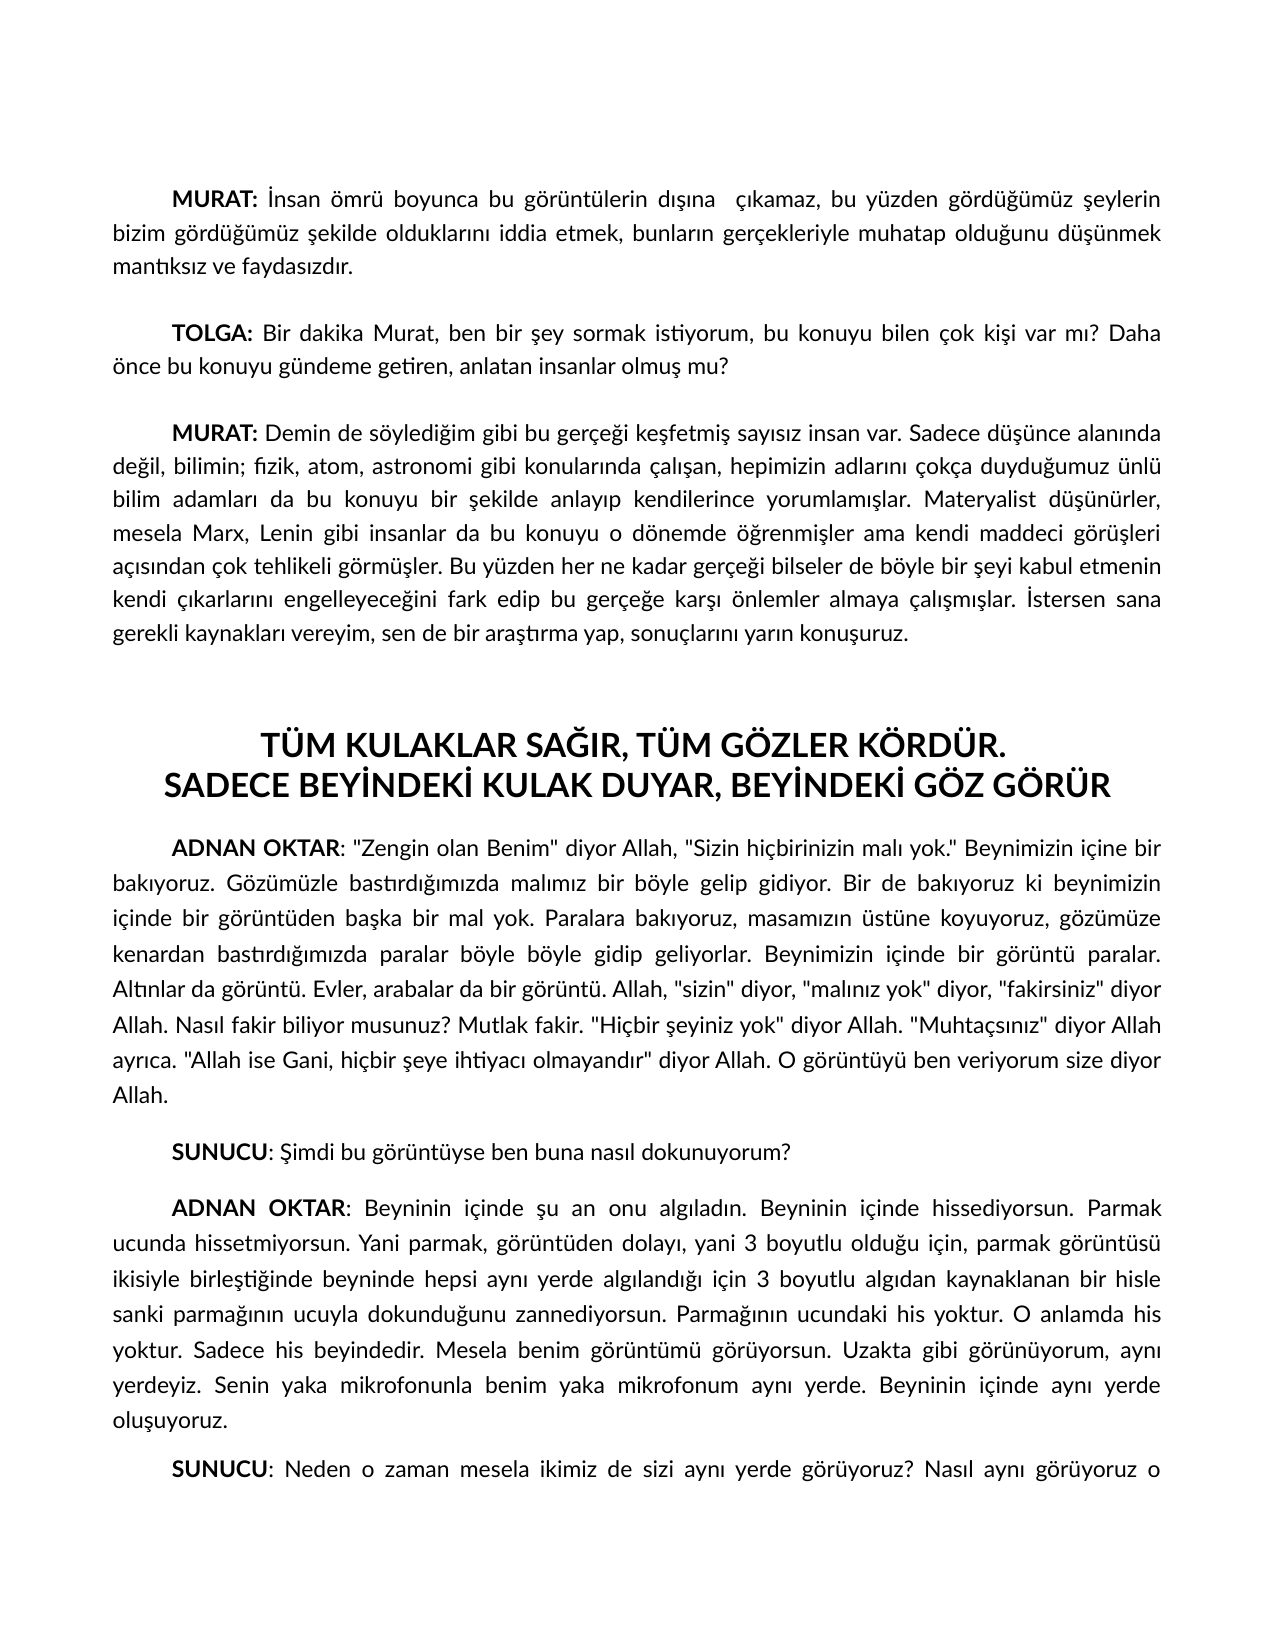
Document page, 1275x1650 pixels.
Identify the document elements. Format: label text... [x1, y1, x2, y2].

text ADNAN OKTAR: "Zengin olan Benim" diyor Allah, "Sizin hiçbirinizin malı yok." Beynimizin içine bir bakıyoruz. Gözümüzle bastırdığımızda malımız bir böyle gelip gidiyor. Bir de bakıyoruz ki beynimizin içinde bir görüntüden başka bir mal yok. Paralara bakıyoruz, masamızın üstüne koyuyoruz, gözümüze kenardan bastırdığımızda paralar böyle böyle gidip geliyorlar. Beynimizin içinde bir görüntü paralar. Altınlar da görüntü. Evler, arabalar da bir görüntü. Allah, "sizin" diyor, "malınız yok" diyor, "fakirsiniz" diyor Allah. Nasıl fakir biliyor musunuz? Mutlak fakir. "Hiçbir şeyiniz yok" diyor Allah. "Muhtaçsınız" diyor Allah ayrıca. "Allah ise Gani, hiçbir şeye ihtiyacı olmayandır" diyor Allah. O görüntüyü ben veriyorum size diyor Allah. [112, 826, 1162, 1109]
text SUNUCU: Neden o zaman mesela ikimiz de sizi aynı yerde görüyoruz? Nasıl aynı görüyoruz o [112, 1455, 1162, 1482]
text TÜM KULAKLAR SAĞIR, TÜM GÖZLER KÖRDÜR. SADECE BEYİNDEKİ KULAK DUYAR, BEYİNDEKİ GÖZ GÖRÜR [112, 725, 1162, 805]
text MURAT: İnsan ömrü boyunca bu görüntülerin dışına çıkamaz, bu yüzden gördüğümüz şeylerin bizim gördüğümüz şekilde olduklarını iddia etmek, bunların gerçekleriyle muhatap olduğunu düşünmek mantıksız ve faydasızdır. [112, 181, 1162, 281]
text ADNAN OKTAR: Beyninin içinde şu an onu algıladın. Beyninin içinde hissediyorsun. Parmak ucunda hissetmiyorsun. Yani parmak, görüntüden dolayı, yani 3 boyutlu olduğu için, parmak görüntüsü ikisiyle birleştiğinde beyninde hepsi aynı yerde algılandığı için 3 boyutlu algıdan kaynaklanan bir hisle sanki parmağının ucuyla dokunduğunu zannediyorsun. Parmağının ucundaki his yoktur. O anlamda his yoktur. Sadece his beyindedir. Mesela benim görüntümü görüyorsun. Uzakta gibi görünüyorum, aynı yerdeyiz. Senin yaka mikrofonunla benim yaka mikrofonum aynı yerde. Beyninin içinde aynı yerde oluşuyoruz. [112, 1186, 1162, 1434]
text TOLGA: Bir dakika Murat, ben bir şey sormak istiyorum, bu konuyu bilen çok kişi var mı? Daha önce bu konuyu gündeme getiren, anlatan insanlar olmuş mu? [112, 314, 1162, 381]
text MURAT: Demin de söylediğim gibi bu gerçeği keşfetmiş sayısız insan var. Sadece düşünce alanında değil, bilimin; fizik, atom, astronomi gibi konularında çalışan, hepimizin adlarını çokça duyduğumuz ünlü bilim adamları da bu konuyu bir şekilde anlayıp kendilerince yorumlamışlar. Materyalist düşünürler, mesela Marx, Lenin gibi insanlar da bu konuyu o dönemde öğrenmişler ama kendi maddeci görüşleri açısından çok tehlikeli görmüşler. Bu yüzden her ne kadar gerçeği bilseler de böyle bir şeyi kabul etmenin kendi çıkarlarını engelleyeceğini fark edip bu gerçeğe karşı önlemler almaya çalışmışlar. İstersen sana gerekli kaynakları vereyim, sen de bir araştırma yap, sonuçlarını yarın konuşuruz. [112, 414, 1162, 648]
text SUNUCU: Şimdi bu görüntüyse ben buna nasıl dokunuyorum? [112, 1130, 1162, 1165]
